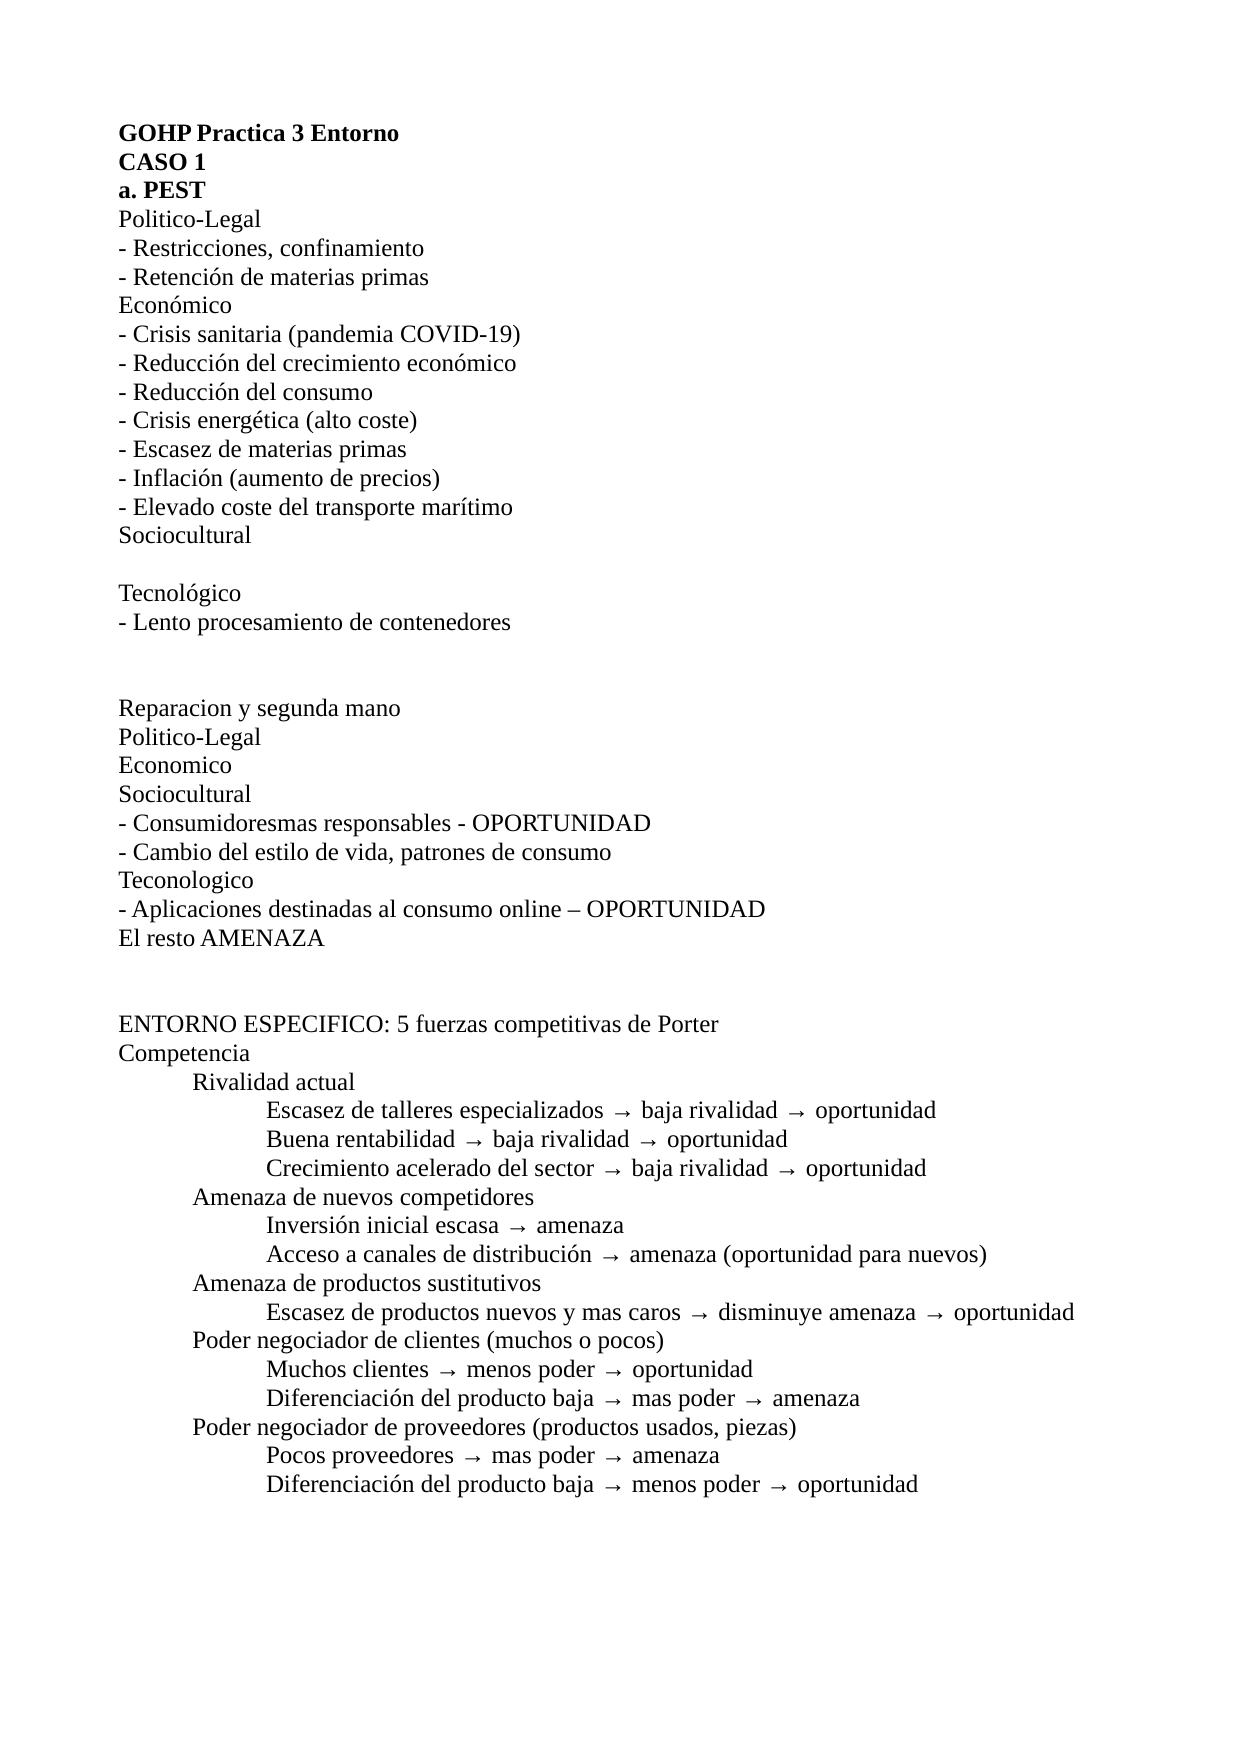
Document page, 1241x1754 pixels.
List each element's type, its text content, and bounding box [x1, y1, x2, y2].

text - Consumidoresmas responsables - OPORTUNIDAD [118, 808, 1122, 837]
text CASO 1 [118, 147, 1122, 176]
text Económico [118, 291, 1122, 319]
text Inversión inicial escasa → amenaza [118, 1211, 1122, 1239]
text Competencia [118, 1038, 1122, 1067]
text - Retención de materias primas [118, 262, 1122, 291]
text Pocos proveedores → mas poder → amenaza [118, 1441, 1122, 1469]
text - Lento procesamiento de contenedores [118, 607, 1122, 636]
text Teconologico [118, 866, 1122, 894]
text El resto AMENAZA [118, 923, 1122, 952]
text Politico-Legal [118, 204, 1122, 233]
text Diferenciación del producto baja → mas poder → amenaza [118, 1383, 1122, 1412]
text - Reducción del crecimiento económico [118, 348, 1122, 377]
text Economico [118, 751, 1122, 779]
text - Crisis energética (alto coste) [118, 406, 1122, 434]
text Acceso a canales de distribución → amenaza (oportunidad para nuevos) [118, 1239, 1122, 1268]
text - Inflación (aumento de precios) [118, 463, 1122, 492]
text Escasez de talleres especializados → baja rivalidad → oportunidad [118, 1096, 1122, 1124]
text a. PEST [118, 176, 1122, 204]
text Poder negociador de proveedores (productos usados, piezas) [118, 1412, 1122, 1441]
text GOHP Practica 3 Entorno [118, 118, 1122, 147]
text Escasez de productos nuevos y mas caros → disminuye amenaza → oportunidad [118, 1297, 1122, 1326]
text Buena rentabilidad → baja rivalidad → oportunidad [118, 1124, 1122, 1153]
text Muchos clientes → menos poder → oportunidad [118, 1354, 1122, 1383]
text Politico-Legal [118, 722, 1122, 751]
text Reparacion y segunda mano [118, 693, 1122, 722]
text Rivalidad actual [118, 1067, 1122, 1096]
text Amenaza de nuevos competidores [118, 1182, 1122, 1211]
text - Aplicaciones destinadas al consumo online – OPORTUNIDAD [118, 894, 1122, 923]
text Poder negociador de clientes (muchos o pocos) [118, 1326, 1122, 1354]
text - Cambio del estilo de vida, patrones de consumo [118, 837, 1122, 866]
text - Reducción del consumo [118, 377, 1122, 406]
text Sociocultural [118, 779, 1122, 808]
text ENTORNO ESPECIFICO: 5 fuerzas competitivas de Porter [118, 1009, 1122, 1038]
text Crecimiento acelerado del sector → baja rivalidad → oportunidad [118, 1153, 1122, 1182]
text Tecnológico [118, 578, 1122, 607]
text - Escasez de materias primas [118, 434, 1122, 463]
text - Crisis sanitaria (pandemia COVID-19) [118, 319, 1122, 348]
text - Restricciones, confinamiento [118, 233, 1122, 262]
text - Elevado coste del transporte marítimo [118, 492, 1122, 521]
text Diferenciación del producto baja → menos poder → oportunidad [118, 1469, 1122, 1498]
text Sociocultural [118, 521, 1122, 549]
text Amenaza de productos sustitutivos [118, 1268, 1122, 1297]
